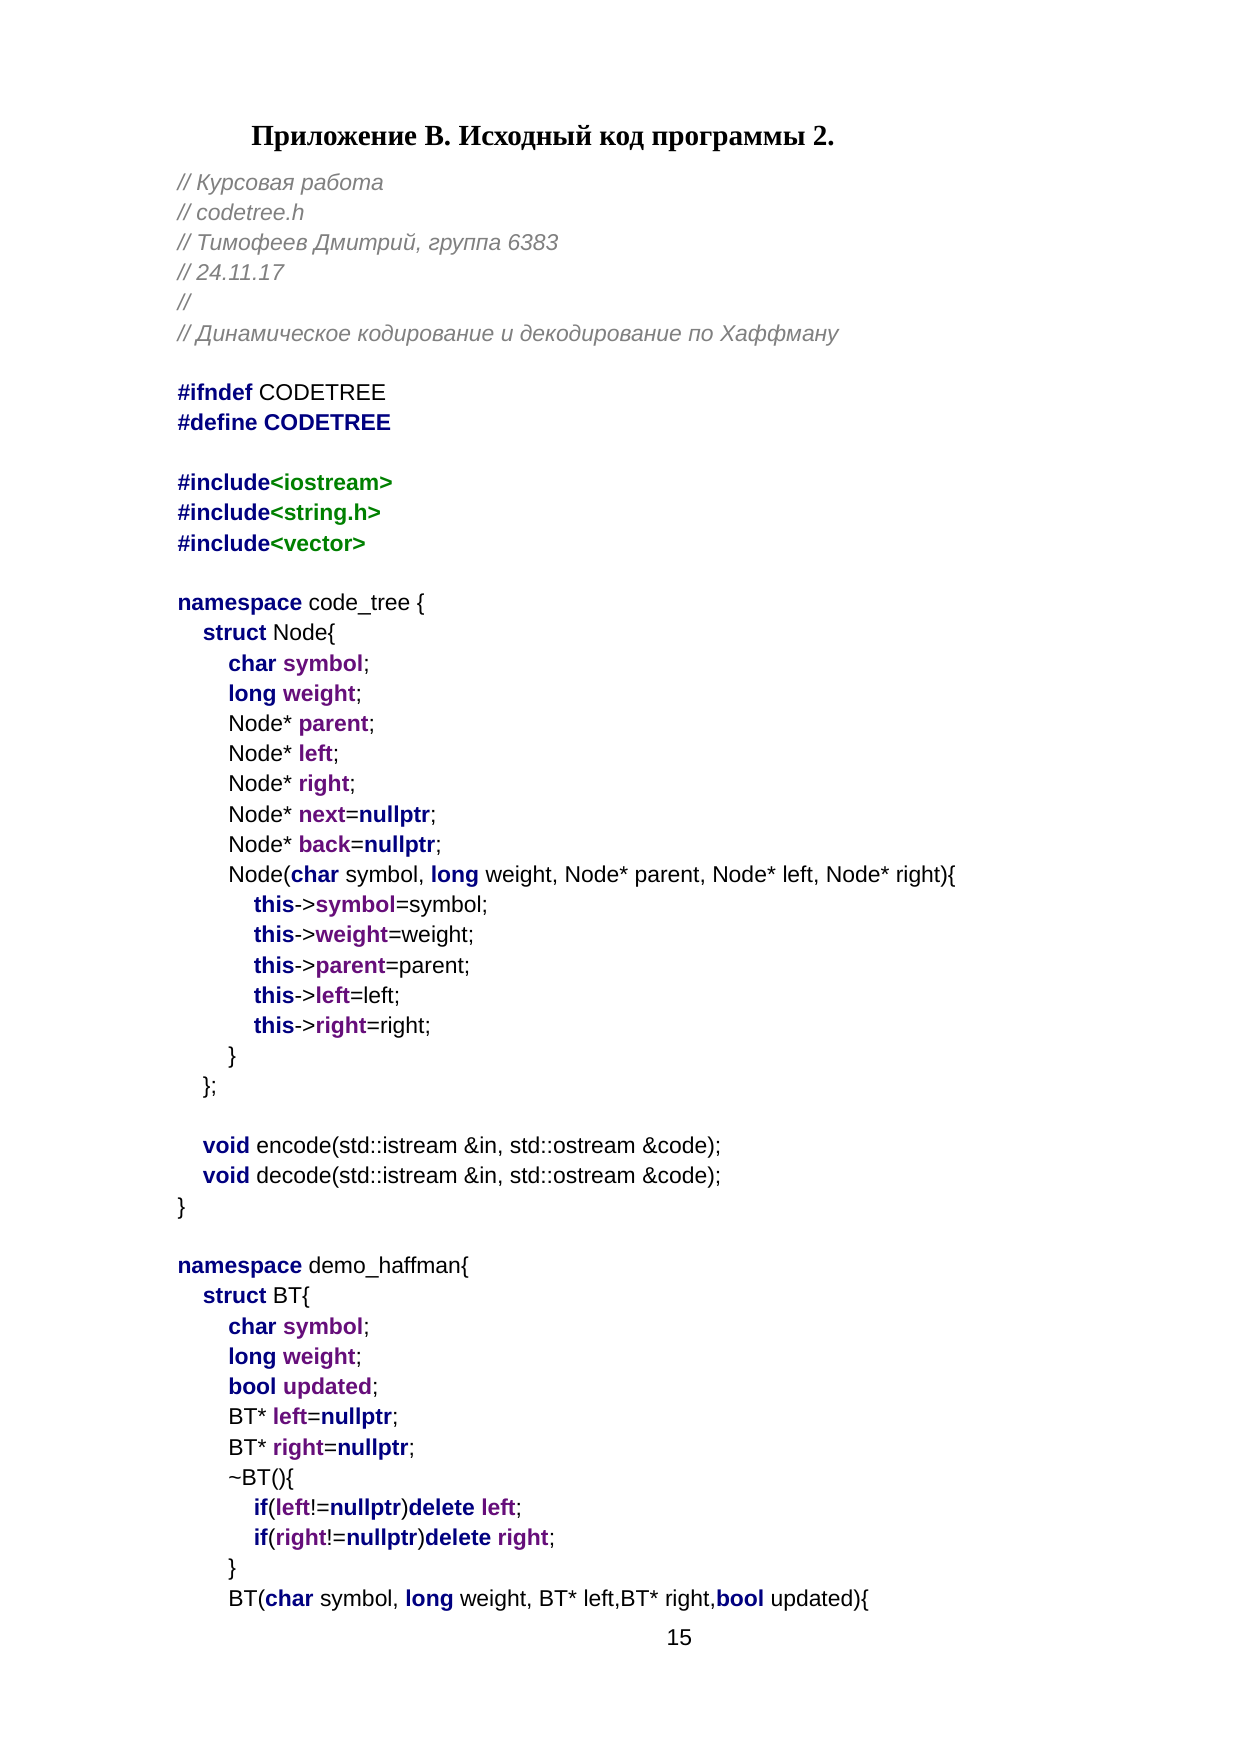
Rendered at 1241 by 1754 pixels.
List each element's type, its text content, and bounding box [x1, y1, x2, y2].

text void encode(std::istream &in, std::ostream &code); [177, 1132, 1181, 1158]
text BT* left=nullptr; [177, 1403, 1181, 1430]
text } [177, 1193, 1181, 1219]
text // [177, 289, 1181, 316]
text namespace code_tree { [177, 589, 1181, 616]
text Node(char symbol, long weight, Node* parent, Node* left, Node* right){ [177, 861, 1181, 887]
text long weight; [177, 680, 1181, 706]
text BT* right=nullptr; [177, 1433, 1181, 1460]
text // Тимофеев Дмитрий, группа 6383 [177, 229, 1181, 255]
text this->symbol=symbol; [177, 891, 1181, 918]
text if(right!=nullptr)delete right; [177, 1524, 1181, 1551]
text namespace demo_haffman{ [177, 1252, 1181, 1279]
text // 24.11.17 [177, 259, 1181, 285]
text // Курсовая работа [177, 168, 1181, 195]
text char symbol; [177, 649, 1181, 676]
text Приложение B. Исходный код программы 2. [177, 118, 1181, 152]
text this->weight=weight; [177, 921, 1181, 948]
text bool updated; [177, 1373, 1181, 1399]
text Node* next=nullptr; [177, 801, 1181, 827]
text // codetree.h [177, 199, 1181, 225]
text // Динамическое кодирование и декодирование по Хаффману [177, 319, 1181, 346]
text this->left=left; [177, 982, 1181, 1008]
text #include<iostream> [177, 469, 1181, 495]
text Node* left; [177, 740, 1181, 767]
text struct Node{ [177, 619, 1181, 646]
text ~BT(){ [177, 1464, 1181, 1490]
text this->parent=parent; [177, 952, 1181, 978]
text Node* parent; [177, 710, 1181, 736]
text } [177, 1554, 1181, 1581]
text this->right=right; [177, 1012, 1181, 1038]
text }; [177, 1072, 1181, 1099]
text } [177, 1042, 1181, 1069]
text #include<string.h> [177, 499, 1181, 526]
text #define CODETREE [177, 409, 1181, 436]
text char symbol; [177, 1313, 1181, 1339]
text void decode(std::istream &in, std::ostream &code); [177, 1162, 1181, 1189]
text long weight; [177, 1343, 1181, 1369]
text Node* back=nullptr; [177, 831, 1181, 857]
text Node* right; [177, 770, 1181, 797]
text #include<vector> [177, 529, 1181, 556]
text BT(char symbol, long weight, BT* left,BT* right,bool updated){ [177, 1584, 1181, 1611]
text #ifndef CODETREE [177, 379, 1181, 406]
text if(left!=nullptr)delete left; [177, 1494, 1181, 1520]
text struct BT{ [177, 1282, 1181, 1309]
